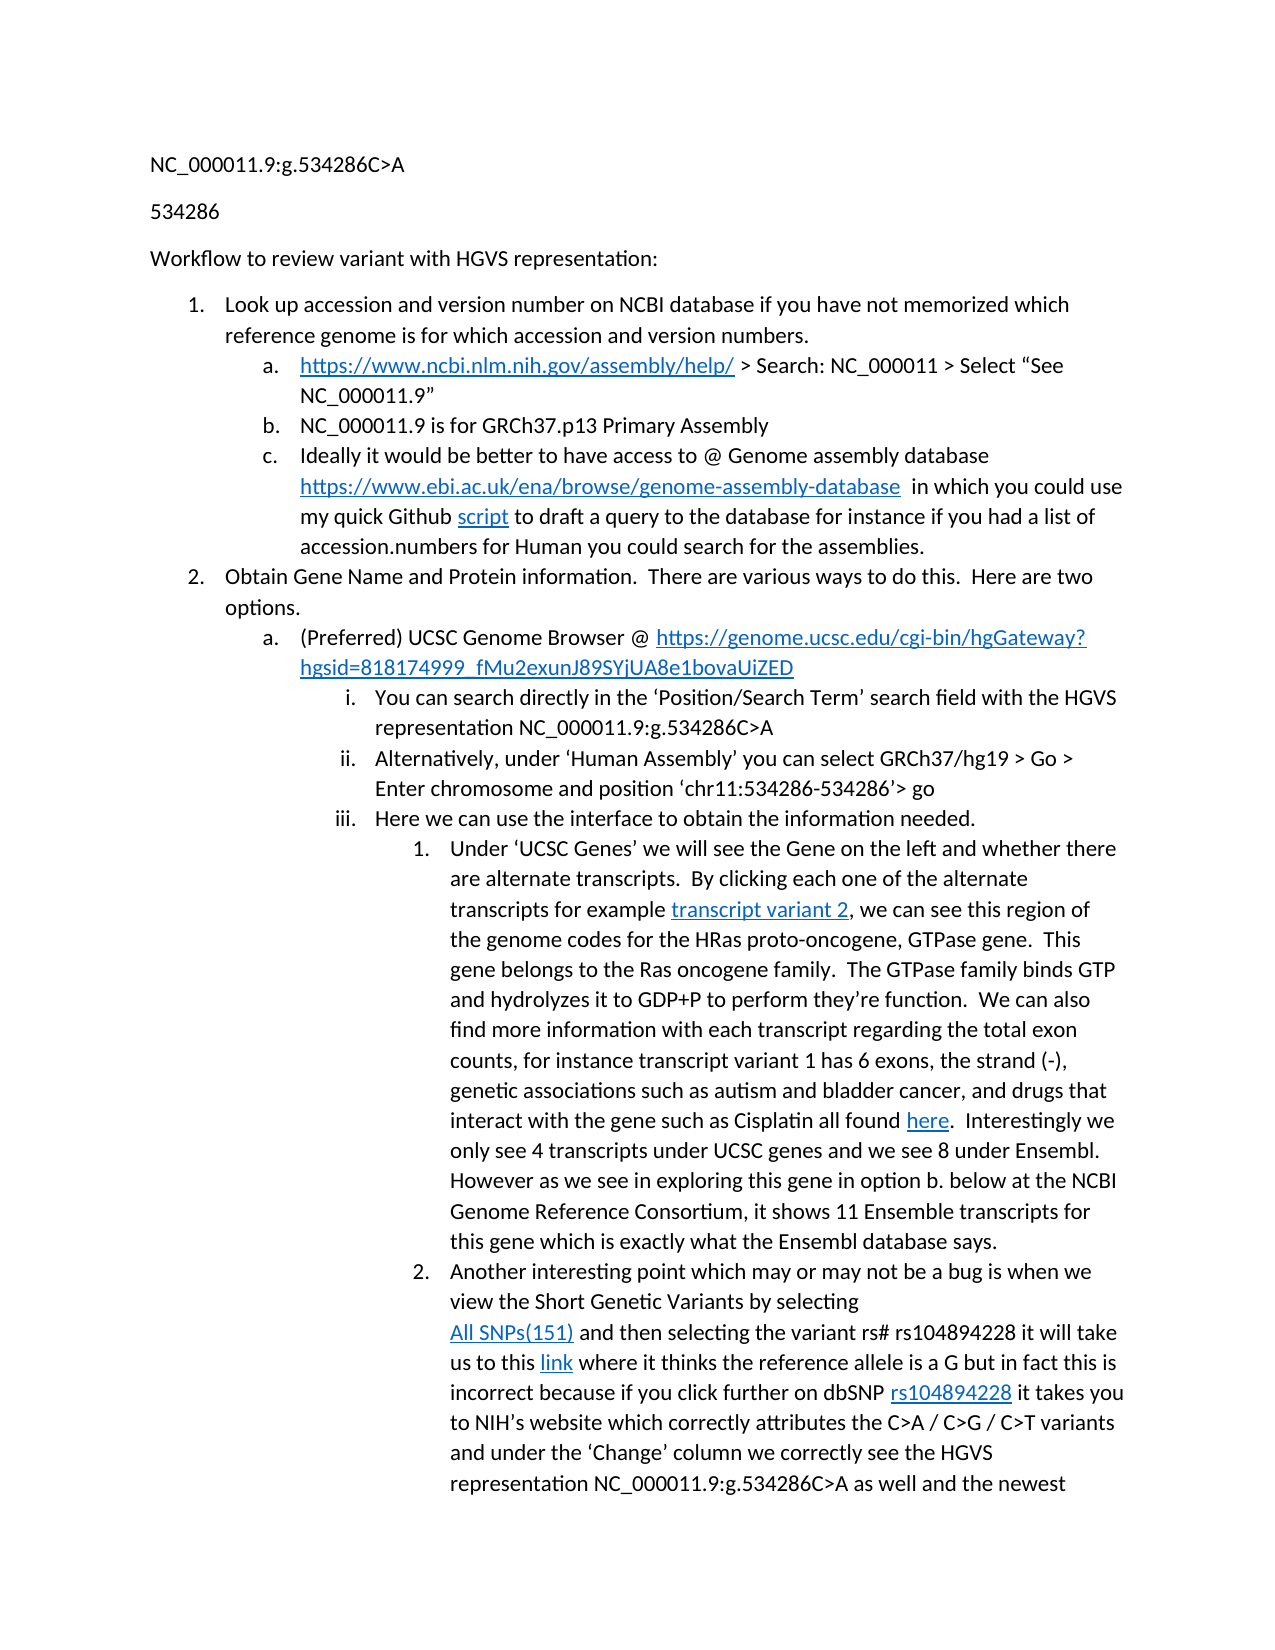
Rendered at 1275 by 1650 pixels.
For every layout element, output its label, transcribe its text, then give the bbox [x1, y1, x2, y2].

list Ideally it would be better to have access to @ Genome assembly database https://www.ebi.ac.uk/ena/browse/genome-assembly-database in which you could use my quick Github script to draft a query to the database for instance if you had a list of accession.numbers for Human you could search for the assemblies. [262, 442, 1125, 560]
list NC_000011.9 is for GRCh37.p13 Primary Assembly [262, 411, 1125, 439]
list Here we can use the interface to obtain the information needed. [356, 804, 1125, 832]
list (Preferred) UCSC Genome Browser @ https://genome.ucsc.edu/cgi-bin/hgGateway?hgsid=818174999_fMu2exunJ89SYjUA8e1bovaUiZED [262, 623, 1125, 681]
list Another interesting point which may or may not be a bug is when we view the Short Genetic Variants by selecting All SNPs(151) and then selecting the variant rs# rs104894228 it will take us to this link where it thinks the reference allele is a G but in fact this is incorrect because if you click further on dbSNP rs104894228 it takes you to NIH’s website which correctly attributes the C>A / C>G / C>T variants and under the ‘Change’ column we correctly see the HGVS representation NC_000011.9:g.534286C>A as well and the newest [412, 1257, 1125, 1497]
list https://www.ncbi.nlm.nih.gov/assembly/help/ > Search: NC_000011 > Select “See NC_000011.9” [262, 351, 1125, 409]
list Alternatively, under ‘Human Assembly’ you can select GRCh37/hg19 > Go > Enter chromosome and position ‘chr11:534286-534286’> go [356, 744, 1125, 802]
text Workflow to review variant with HGVS representation: [150, 244, 1125, 272]
text NC_000011.9:g.534286C>A [150, 150, 1125, 178]
list Under ‘UCSC Genes’ we will see the Gene on the left and whether there are alternate transcripts. By clicking each one of the alternate transcripts for example transcript variant 2, we can see this region of the genome codes for the HRas proto-oncogene, GTPase gene. This gene belongs to the Ras oncogene family. The GTPase family binds GTP and hydrolyzes it to GDP+P to perform they’re function. We can also find more information with each transcript regarding the total exon counts, for instance transcript variant 1 has 6 exons, the strand (-), genetic associations such as autism and bladder cancer, and drugs that interact with the gene such as Cisplatin all found here. Interestingly we only see 4 transcripts under UCSC genes and we see 8 under Ensembl. However as we see in exploring this gene in option b. below at the NCBI Genome Reference Consortium, it shows 11 Ensemble transcripts for this gene which is exactly what the Ensembl database says. [412, 834, 1125, 1255]
text 534286 [150, 197, 1125, 225]
list Obtain Gene Name and Protein information. There are various ways to do this. Here are two options. [187, 562, 1125, 621]
list Look up accession and version number on NCBI database if you have not memorized which reference genome is for which accession and version numbers. [187, 291, 1125, 349]
list You can search directly in the ‘Position/Search Term’ search field with the HGVS representation NC_000011.9:g.534286C>A [356, 683, 1125, 742]
